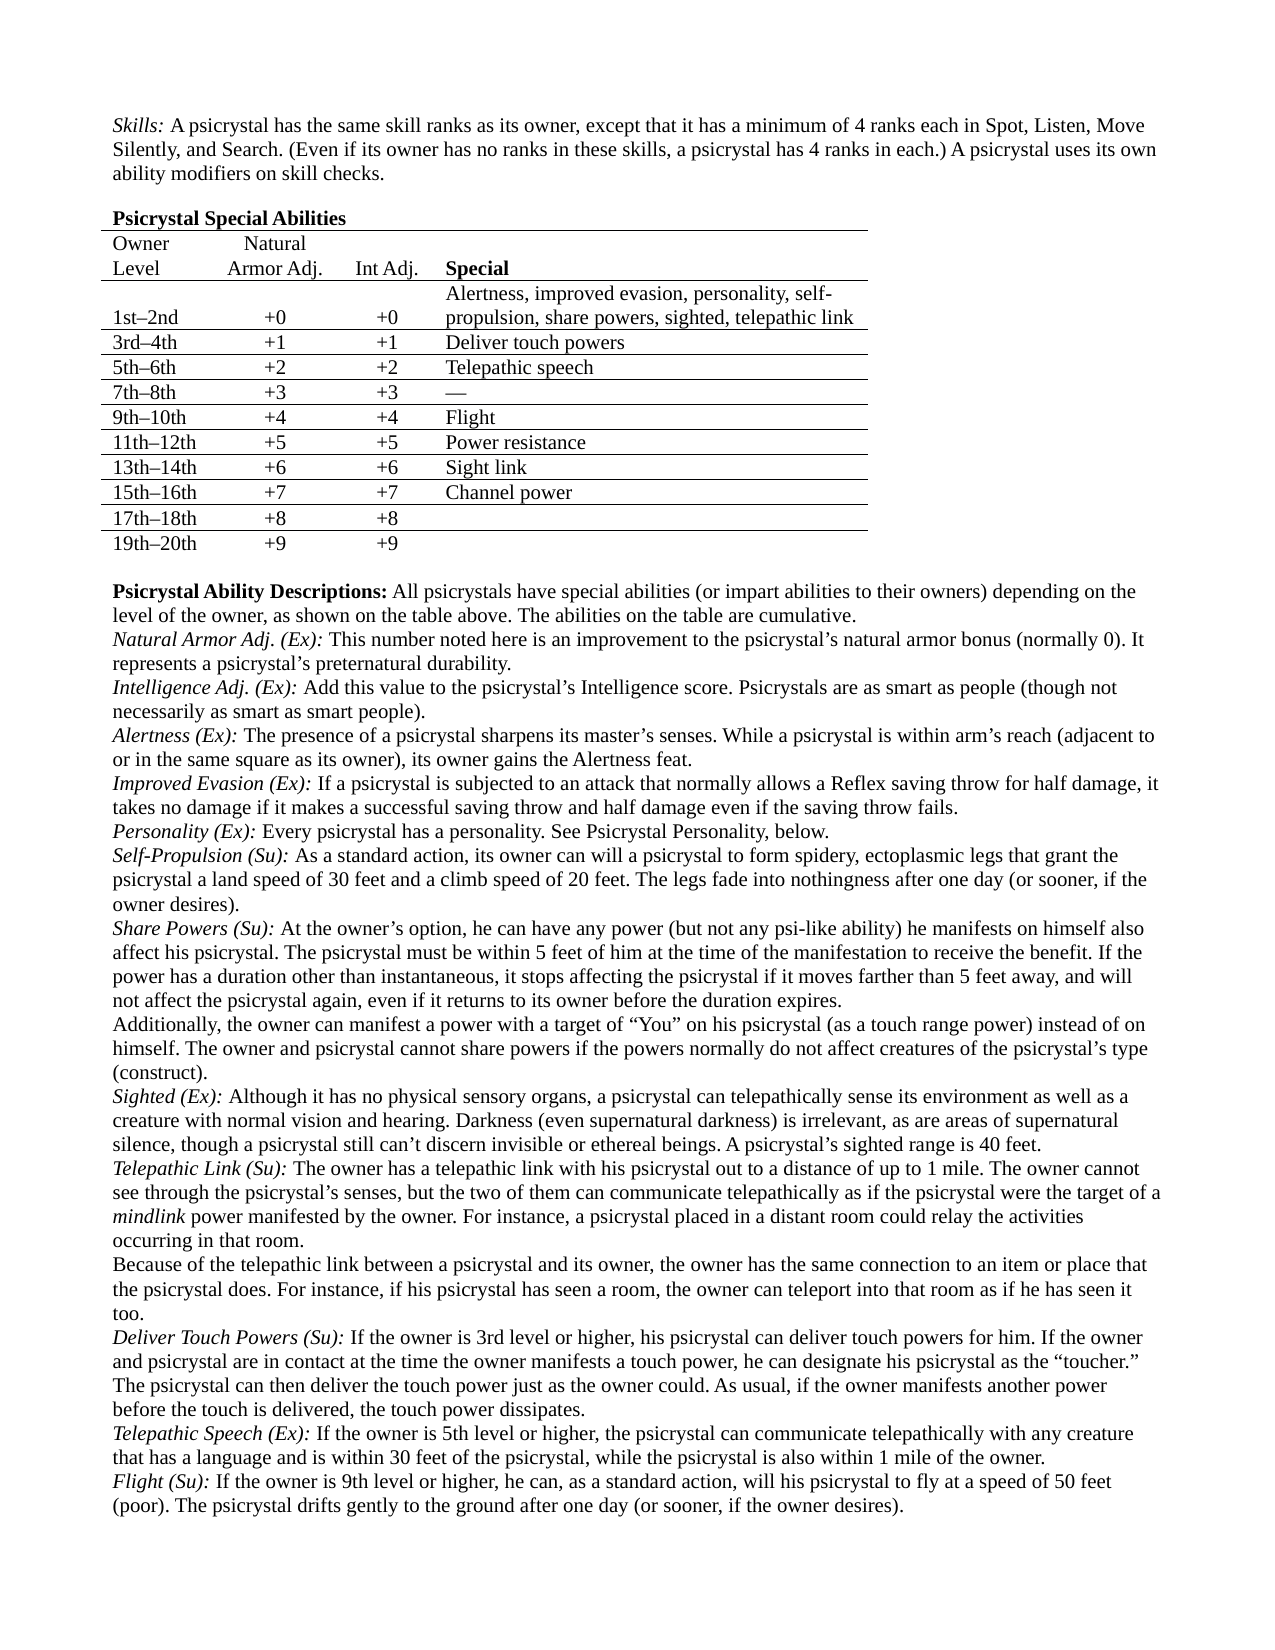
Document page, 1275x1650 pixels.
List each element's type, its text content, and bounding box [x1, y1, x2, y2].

table_cell — [434, 380, 868, 404]
table_cell +4 [340, 405, 434, 429]
table_cell +2 [210, 355, 340, 379]
table_cell Natural Armor Adj. [210, 231, 340, 279]
table_cell 15th–16th [101, 480, 210, 504]
table_cell [434, 531, 868, 554]
table_cell +0 [210, 281, 340, 329]
table_cell +1 [340, 330, 434, 354]
table_cell +5 [340, 430, 434, 454]
text Telepathic Link (Su): The owner has a telepathic link with his psicrystal out to a distance of up to 1 mile. The owner cannot see through the psicrystal’s senses, but the two of them can communicate telepathically as if the psicrystal were the target of a mindlink power manifested by the owner. For instance, a psicrystal placed in a distant room could relay the activities occurring in that room. [112, 1156, 1162, 1252]
table_cell Telepathic speech [434, 355, 868, 379]
table_cell Power resistance [434, 430, 868, 454]
table_cell +3 [210, 380, 340, 404]
table_cell +6 [340, 455, 434, 479]
text Self-Propulsion (Su): As a standard action, its owner can will a psicrystal to form spidery, ectoplasmic legs that grant the psicrystal a land speed of 30 feet and a climb speed of 20 feet. The legs fade into nothingness after one day (or sooner, if the owner desires). [112, 843, 1162, 916]
table_cell +0 [340, 281, 434, 329]
table_cell Special [434, 231, 868, 279]
table_cell +4 [210, 405, 340, 429]
table_cell +7 [210, 480, 340, 504]
table_cell 3rd–4th [101, 330, 210, 354]
table_header Psicrystal Special Abilities [101, 206, 868, 230]
table_cell +6 [210, 455, 340, 479]
text Improved Evasion (Ex): If a psicrystal is subjected to an attack that normally allows a Reflex saving throw for half damage, it takes no damage if it makes a successful saving throw and half damage even if the saving throw fails. [112, 771, 1162, 819]
text Skills: A psicrystal has the same skill ranks as its owner, except that it has a minimum of 4 ranks each in Spot, Listen, Move Silently, and Search. (Even if its owner has no ranks in these skills, a psicrystal has 4 ranks in each.) A psicrystal uses its own ability modifiers on skill checks. [112, 112, 1162, 185]
text Psicrystal Ability Descriptions: All psicrystals have special abilities (or impart abilities to their owners) depending on the level of the owner, as shown on the table above. The abilities on the table are cumulative. [112, 579, 1162, 627]
table_cell Alertness, improved evasion, personality, self-propulsion, share powers, sighted, telepathic link [434, 281, 868, 329]
text Telepathic Speech (Ex): If the owner is 5th level or higher, the psicrystal can communicate telepathically with any creature that has a language and is within 30 feet of the psicrystal, while the psicrystal is also within 1 mile of the owner. [112, 1421, 1162, 1469]
text Additionally, the owner can manifest a power with a target of “You” on his psicrystal (as a touch range power) instead of on himself. The owner and psicrystal cannot share powers if the powers normally do not affect creatures of the psicrystal’s type (construct). [112, 1012, 1162, 1084]
table_cell +1 [210, 330, 340, 354]
table_cell 13th–14th [101, 455, 210, 479]
table_cell 19th–20th [101, 531, 210, 554]
table_cell +9 [340, 531, 434, 554]
text Because of the telepathic link between a psicrystal and its owner, the owner has the same connection to an item or place that the psicrystal does. For instance, if his psicrystal has seen a room, the owner can teleport into that room as if he has seen it too. [112, 1252, 1162, 1324]
text Deliver Touch Powers (Su): If the owner is 3rd level or higher, his psicrystal can deliver touch powers for him. If the owner and psicrystal are in contact at the time the owner manifests a touch power, he can designate his psicrystal as the “toucher.” The psicrystal can then deliver the touch power just as the owner could. As usual, if the owner manifests another power before the touch is delivered, the touch power dissipates. [112, 1324, 1162, 1421]
text Alertness (Ex): The presence of a psicrystal sharpens its master’s senses. While a psicrystal is within arm’s reach (adjacent to or in the same square as its owner), its owner gains the Alertness feat. [112, 723, 1162, 771]
table_cell +5 [210, 430, 340, 454]
table_cell +7 [340, 480, 434, 504]
table_cell Flight [434, 405, 868, 429]
table_cell +9 [210, 531, 340, 554]
table_cell Owner Level [101, 231, 210, 279]
table_cell 17th–18th [101, 505, 210, 529]
table_cell 11th–12th [101, 430, 210, 454]
text Natural Armor Adj. (Ex): This number noted here is an improvement to the psicrystal’s natural armor bonus (normally 0). It represents a psicrystal’s preternatural durability. [112, 627, 1162, 675]
table_cell +8 [340, 505, 434, 529]
table_cell +3 [340, 380, 434, 404]
table_cell +2 [340, 355, 434, 379]
text Personality (Ex): Every psicrystal has a personality. See Psicrystal Personality, below. [112, 819, 1162, 843]
table_cell [434, 505, 868, 529]
table_cell Deliver touch powers [434, 330, 868, 354]
table_cell Int Adj. [340, 231, 434, 279]
table_cell 7th–8th [101, 380, 210, 404]
text Flight (Su): If the owner is 9th level or higher, he can, as a standard action, will his psicrystal to fly at a speed of 50 feet (poor). The psicrystal drifts gently to the ground after one day (or sooner, if the owner desires). [112, 1469, 1162, 1517]
table_cell Sight link [434, 455, 868, 479]
table_cell 1st–2nd [101, 281, 210, 329]
table_cell Channel power [434, 480, 868, 504]
table_cell +8 [210, 505, 340, 529]
table_cell 5th–6th [101, 355, 210, 379]
text Intelligence Adj. (Ex): Add this value to the psicrystal’s Intelligence score. Psicrystals are as smart as people (though not necessarily as smart as smart people). [112, 675, 1162, 723]
table_cell 9th–10th [101, 405, 210, 429]
text Sighted (Ex): Although it has no physical sensory organs, a psicrystal can telepathically sense its environment as well as a creature with normal vision and hearing. Darkness (even supernatural darkness) is irrelevant, as are areas of supernatural silence, though a psicrystal still can’t discern invisible or ethereal beings. A psicrystal’s sighted range is 40 feet. [112, 1084, 1162, 1156]
text Share Powers (Su): At the owner’s option, he can have any power (but not any psi-like ability) he manifests on himself also affect his psicrystal. The psicrystal must be within 5 feet of him at the time of the manifestation to receive the benefit. If the power has a duration other than instantaneous, it stops affecting the psicrystal if it moves farther than 5 feet away, and will not affect the psicrystal again, even if it returns to its owner before the duration expires. [112, 916, 1162, 1012]
